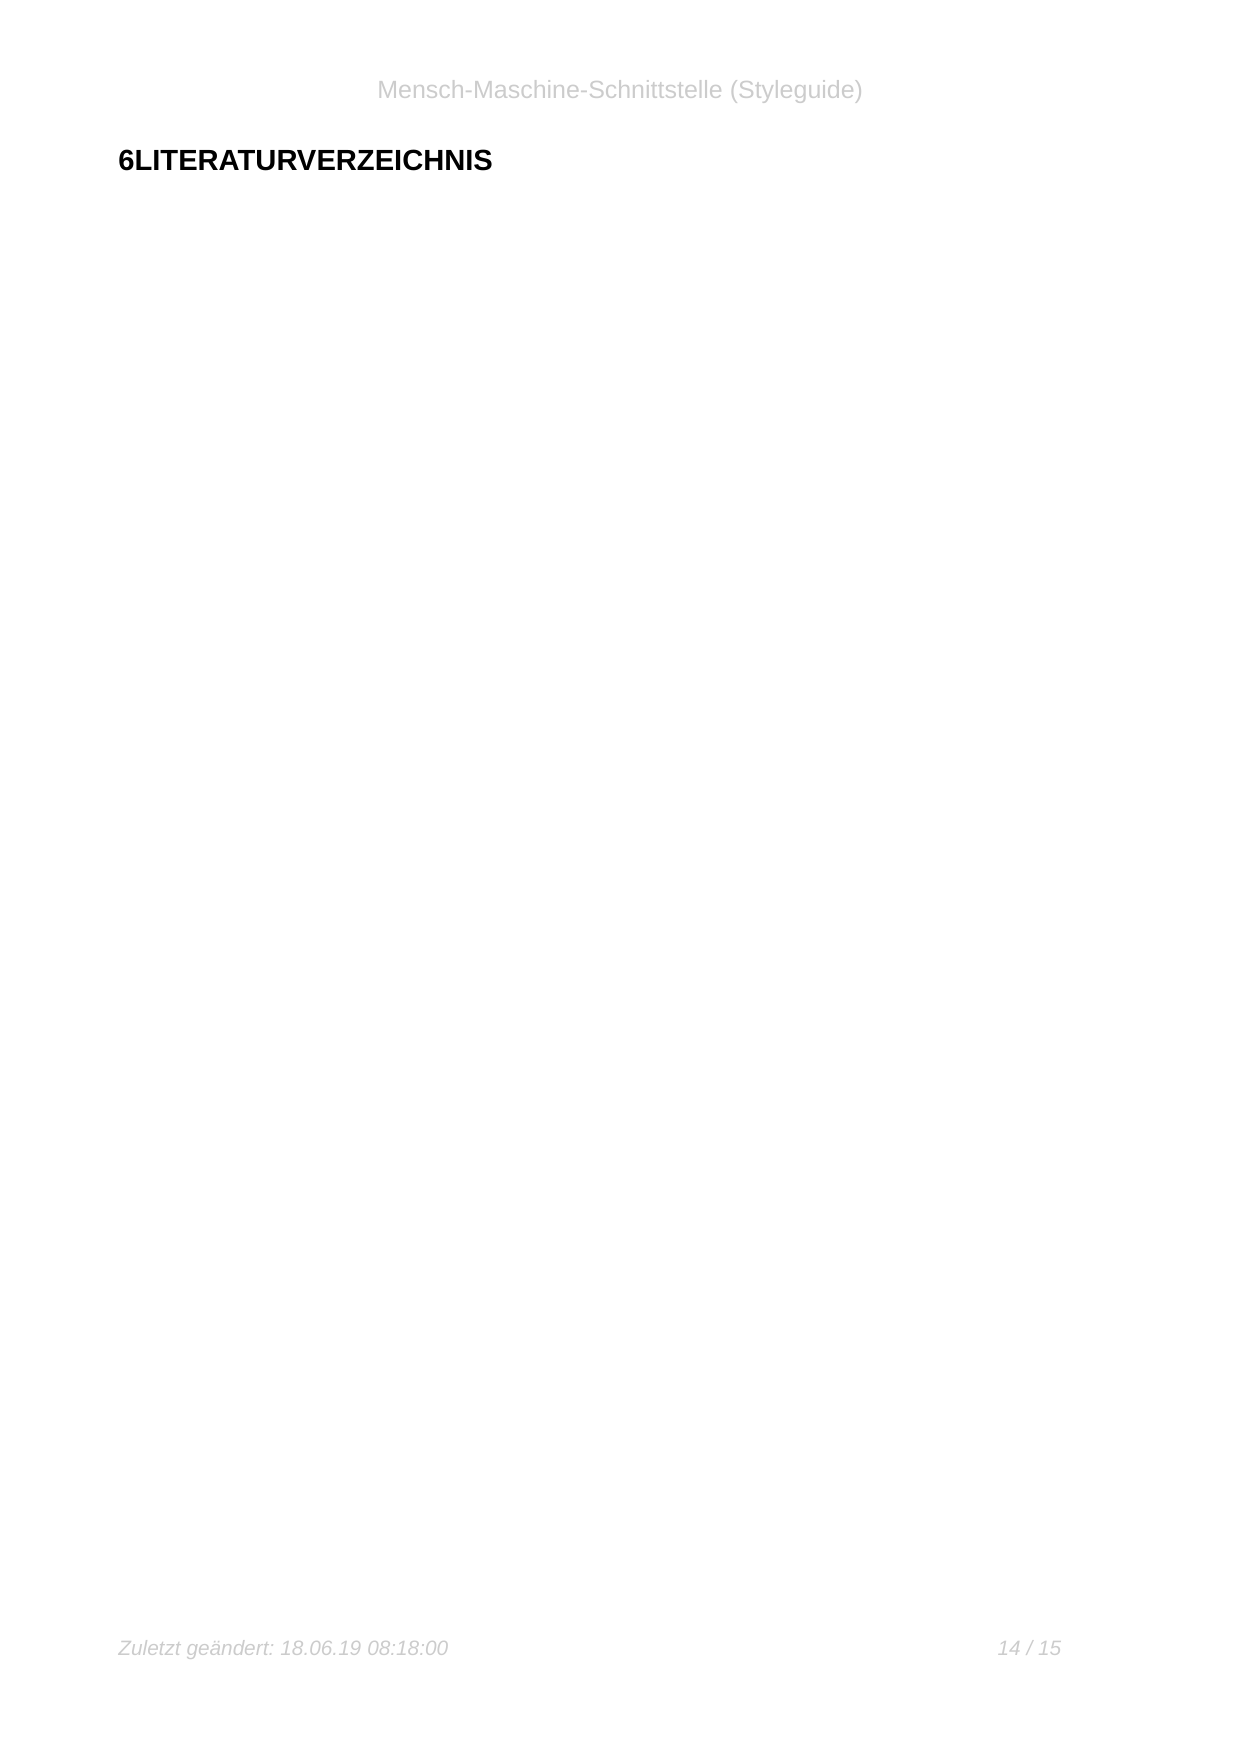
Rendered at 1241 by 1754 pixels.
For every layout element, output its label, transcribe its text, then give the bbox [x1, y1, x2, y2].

subtitle Literaturverzeichnis [118, 143, 1122, 177]
